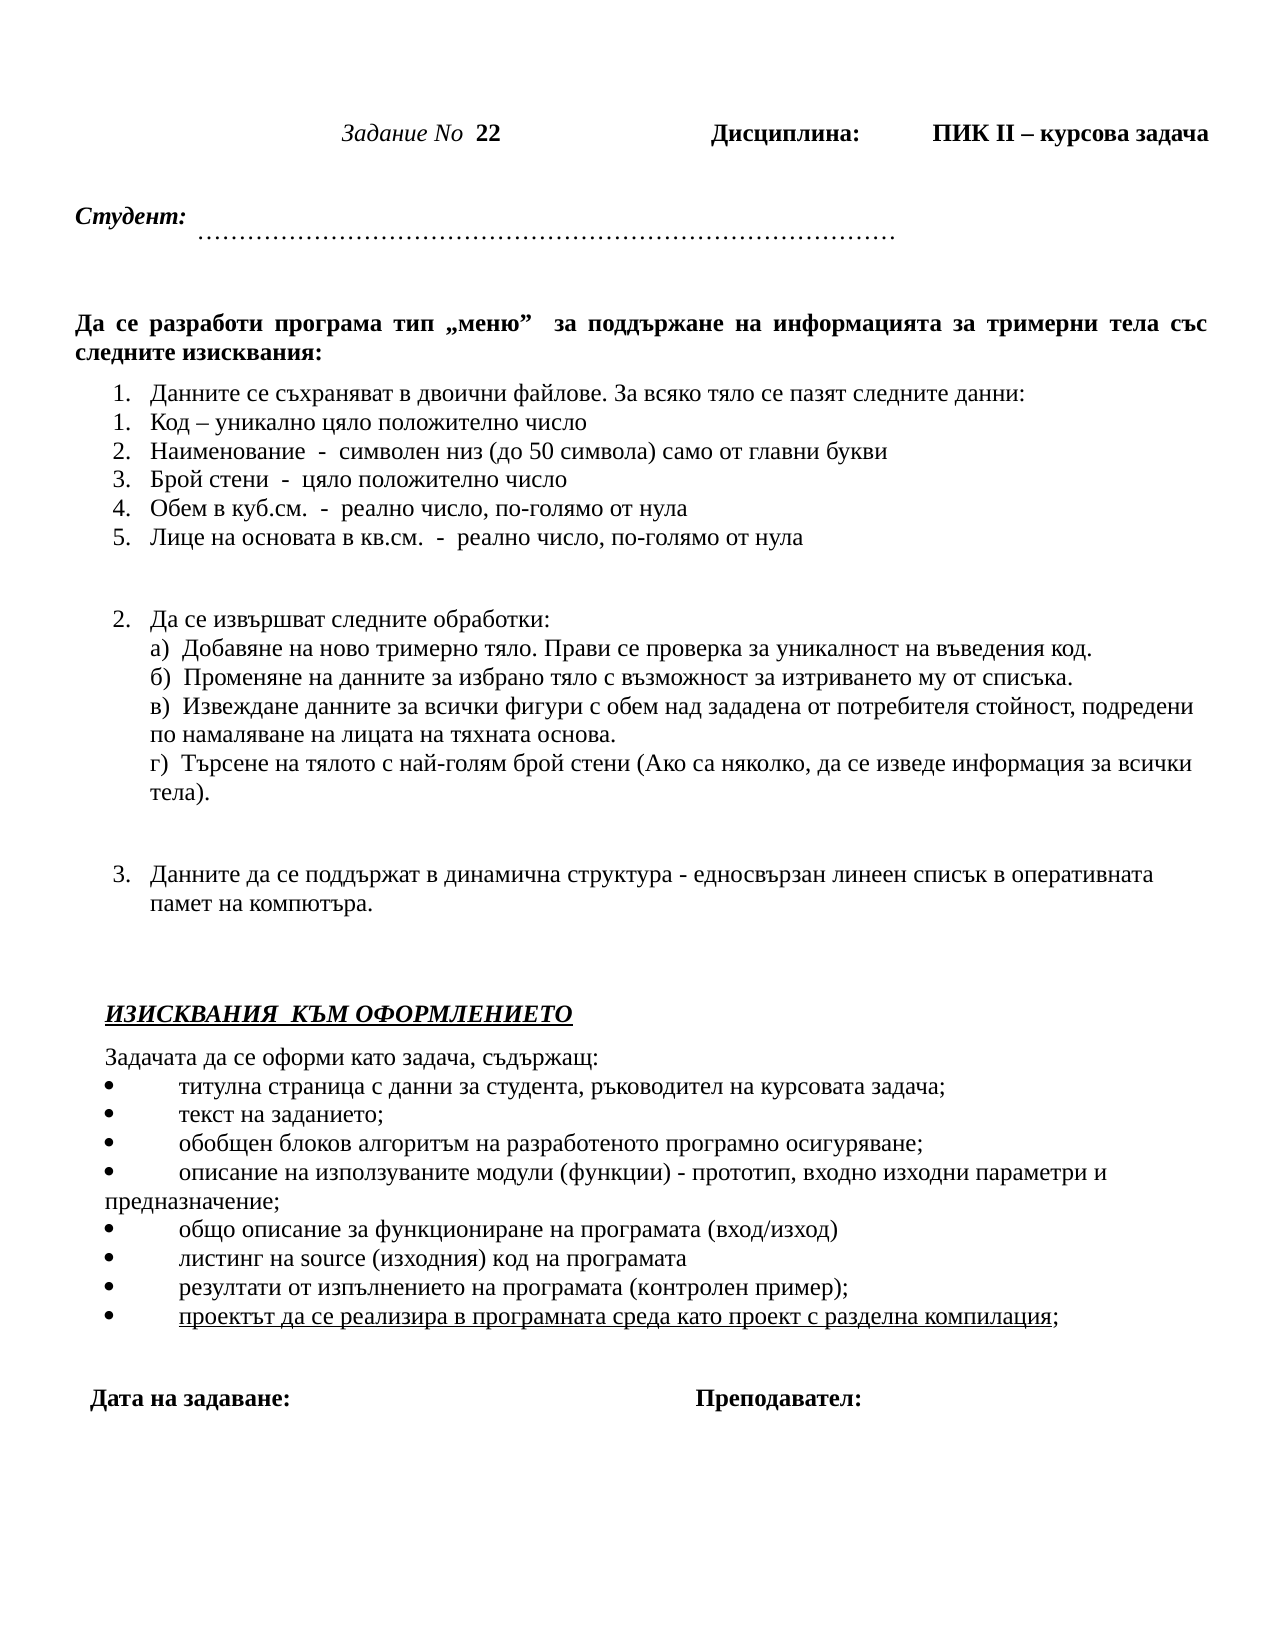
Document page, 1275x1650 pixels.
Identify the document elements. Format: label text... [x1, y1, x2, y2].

list Код – уникално цяло положително число [112, 407, 1209, 436]
text Дата на задаване: Преподавател: [90, 1383, 1209, 1412]
list Данните да се поддържат в динамична структура - едносвързан линеен списък в оперативната памет на компютъра. [112, 859, 1209, 917]
list обобщен блоков алгоритъм на разработеното програмно осигуряване; [104, 1128, 1209, 1157]
list резултати от изпълнението на програмата (контролен пример); [104, 1272, 1209, 1301]
text Да се разработи програма тип „меню” за поддържане на информацията за тримерни тела със следните изисквания: [75, 308, 1209, 366]
text ………………………………………………………………………… [196, 216, 1062, 242]
list Данните се съхраняват в двоични файлове. За всяко тяло се пазят следните данни: [112, 378, 1209, 407]
text Задание No 22 Дисциплина: ПИК II – курсова задача [75, 118, 1209, 147]
list титулна страница с данни за студента, ръководител на курсовата задача; [104, 1071, 1209, 1099]
list текст на заданието; [104, 1099, 1209, 1128]
text Студент: [75, 201, 1209, 229]
list Брой стени - цяло положително число [112, 464, 1209, 493]
list проектът да се реализира в програмната среда като проект с разделна компилация; [104, 1301, 1209, 1329]
list Лице на основата в кв.см. - реално число, по-голямо от нула [112, 522, 1209, 551]
list описание на използуваните модули (функции) - прототип, входно изходни параметри и предназначение; [104, 1157, 1209, 1214]
list Наименование - символен низ (до 50 символа) само от главни букви [112, 436, 1209, 464]
text Задачата да се оформи като задача, съдържащ: [104, 1042, 1209, 1071]
list общо описание за функциониране на програмата (вход/изход) [104, 1214, 1209, 1243]
list листинг на source (изходния) код на програмата [104, 1243, 1209, 1272]
list Да се извършват следните обработки: а) Добавяне на ново тримерно тяло. Прави се проверка за уникалност на въведения код. б) Променяне на данните за избрано тяло с възможност за изтриването му от списъка. в) Извеждане данните за всички фигури с обем над зададена от потребителя стойност, подредени по намаляване на лицата на тяхната основа. г) Търсене на тялото с най-голям брой стени (Ако са няколко, да се изведе информация за всички тела). [112, 604, 1209, 806]
subtitle ИзискваниЯ към оформлението [104, 999, 1209, 1028]
list Обем в куб.см. - реално число, по-голямо от нула [112, 493, 1209, 522]
